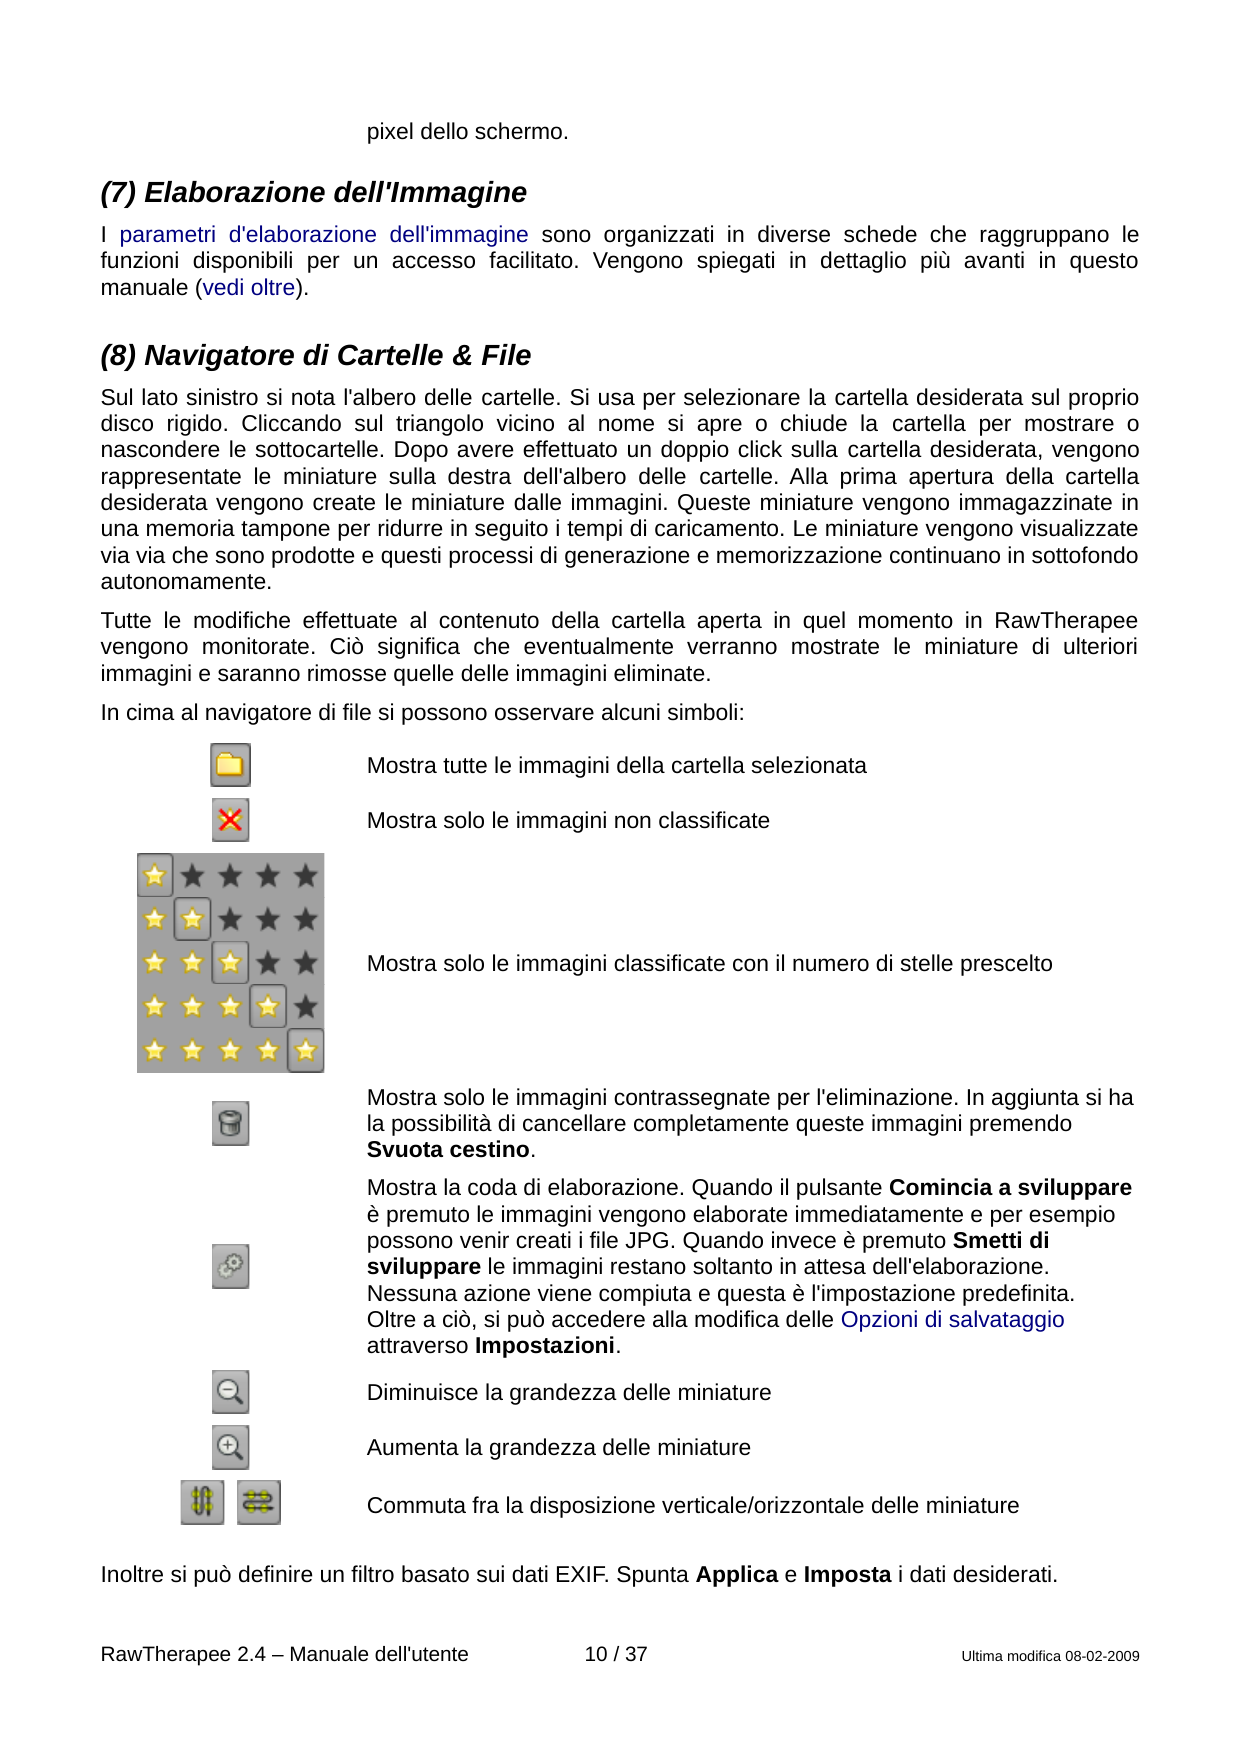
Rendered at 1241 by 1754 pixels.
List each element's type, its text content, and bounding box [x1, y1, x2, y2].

table_cell [100, 1169, 361, 1364]
text Inoltre si può definire un filtro basato sui dati EXIF. Spunta Applica e Imposta i dati desiderati. [100, 1535, 1140, 1588]
table_cell [100, 793, 361, 848]
table_cell pixel dello schermo. [361, 112, 1140, 150]
picture [212, 1370, 250, 1414]
table_cell [100, 112, 361, 150]
text In cima al navigatore di file si possono osservare alcuni simboli: [100, 698, 1140, 725]
table_cell Mostra la coda di elaborazione. Quando il pulsante Comincia a sviluppare è premuto le immagini vengono elaborate immediatamente e per esempio possono venir creati i file JPG. Quando invece è premuto Smetti di sviluppare le immagini restano soltanto in attesa dell'elaborazione. Nessuna azione viene compiuta e questa è l'impostazione predefinita. Oltre a ciò, si può accedere alla modifica delle Opzioni di salvataggio attraverso Impostazioni. [361, 1169, 1140, 1364]
table_cell Mostra solo le immagini classificate con il numero di stelle prescelto [361, 848, 1140, 1078]
picture [237, 1480, 281, 1525]
table_cell [100, 1475, 361, 1535]
table_cell [100, 1078, 361, 1168]
table_cell Commuta fra la disposizione verticale/orizzontale delle miniature [361, 1475, 1140, 1535]
picture [212, 1425, 250, 1470]
table_cell Mostra solo le immagini non classificate [361, 793, 1140, 848]
picture [212, 1101, 250, 1146]
picture [180, 1480, 225, 1525]
subtitle (7) Elaborazione dell'Immagine [100, 175, 1140, 208]
table_cell [100, 1420, 361, 1475]
picture [210, 743, 251, 787]
picture [212, 1244, 250, 1289]
table_header [100, 738, 361, 793]
table_cell Diminuisce la grandezza delle miniature [361, 1365, 1140, 1420]
text Sul lato sinistro si nota l'albero delle cartelle. Si usa per selezionare la cartella desiderata sul proprio disco rigido. Cliccando sul triangolo vicino al nome si apre o chiude la cartella per mostrare o nascondere le sottocartelle. Dopo avere effettuato un doppio click sulla cartella desiderata, vengono rappresentate le miniature sulla destra dell'albero delle cartelle. Alla prima apertura della cartella desiderata vengono create le miniature dalle immagini. Queste miniature vengono immagazzinate in una memoria tampone per ridurre in seguito i tempi di caricamento. Le miniature vengono visualizzate via via che sono prodotte e questi processi di generazione e memorizzazione continuano in sottofondo autonomamente. [100, 384, 1140, 594]
picture [212, 798, 250, 842]
text Tutte le modifiche effettuate al contenuto della cartella aperta in quel momento in RawTherapee vengono monitorate. Ciò significa che eventualmente verranno mostrate le miniature di ulteriori immagini e saranno rimosse quelle delle immagini eliminate. [100, 607, 1140, 686]
table_cell Aumenta la grandezza delle miniature [361, 1420, 1140, 1475]
table_cell [100, 848, 361, 1078]
picture [137, 853, 325, 1073]
table_header Mostra tutte le immagini della cartella selezionata [361, 738, 1140, 793]
text I parametri d'elaborazione dell'immagine sono organizzati in diverse schede che raggruppano le funzioni disponibili per un accesso facilitato. Vengono spiegati in dettaglio più avanti in questo manuale (vedi oltre). [100, 221, 1140, 300]
subtitle (8) Navigatore di Cartelle & File [100, 338, 1140, 371]
table_cell Mostra solo le immagini contrassegnate per l'eliminazione. In aggiunta si ha la possibilità di cancellare completamente queste immagini premendo Svuota cestino. [361, 1078, 1140, 1168]
table_cell [100, 1365, 361, 1420]
